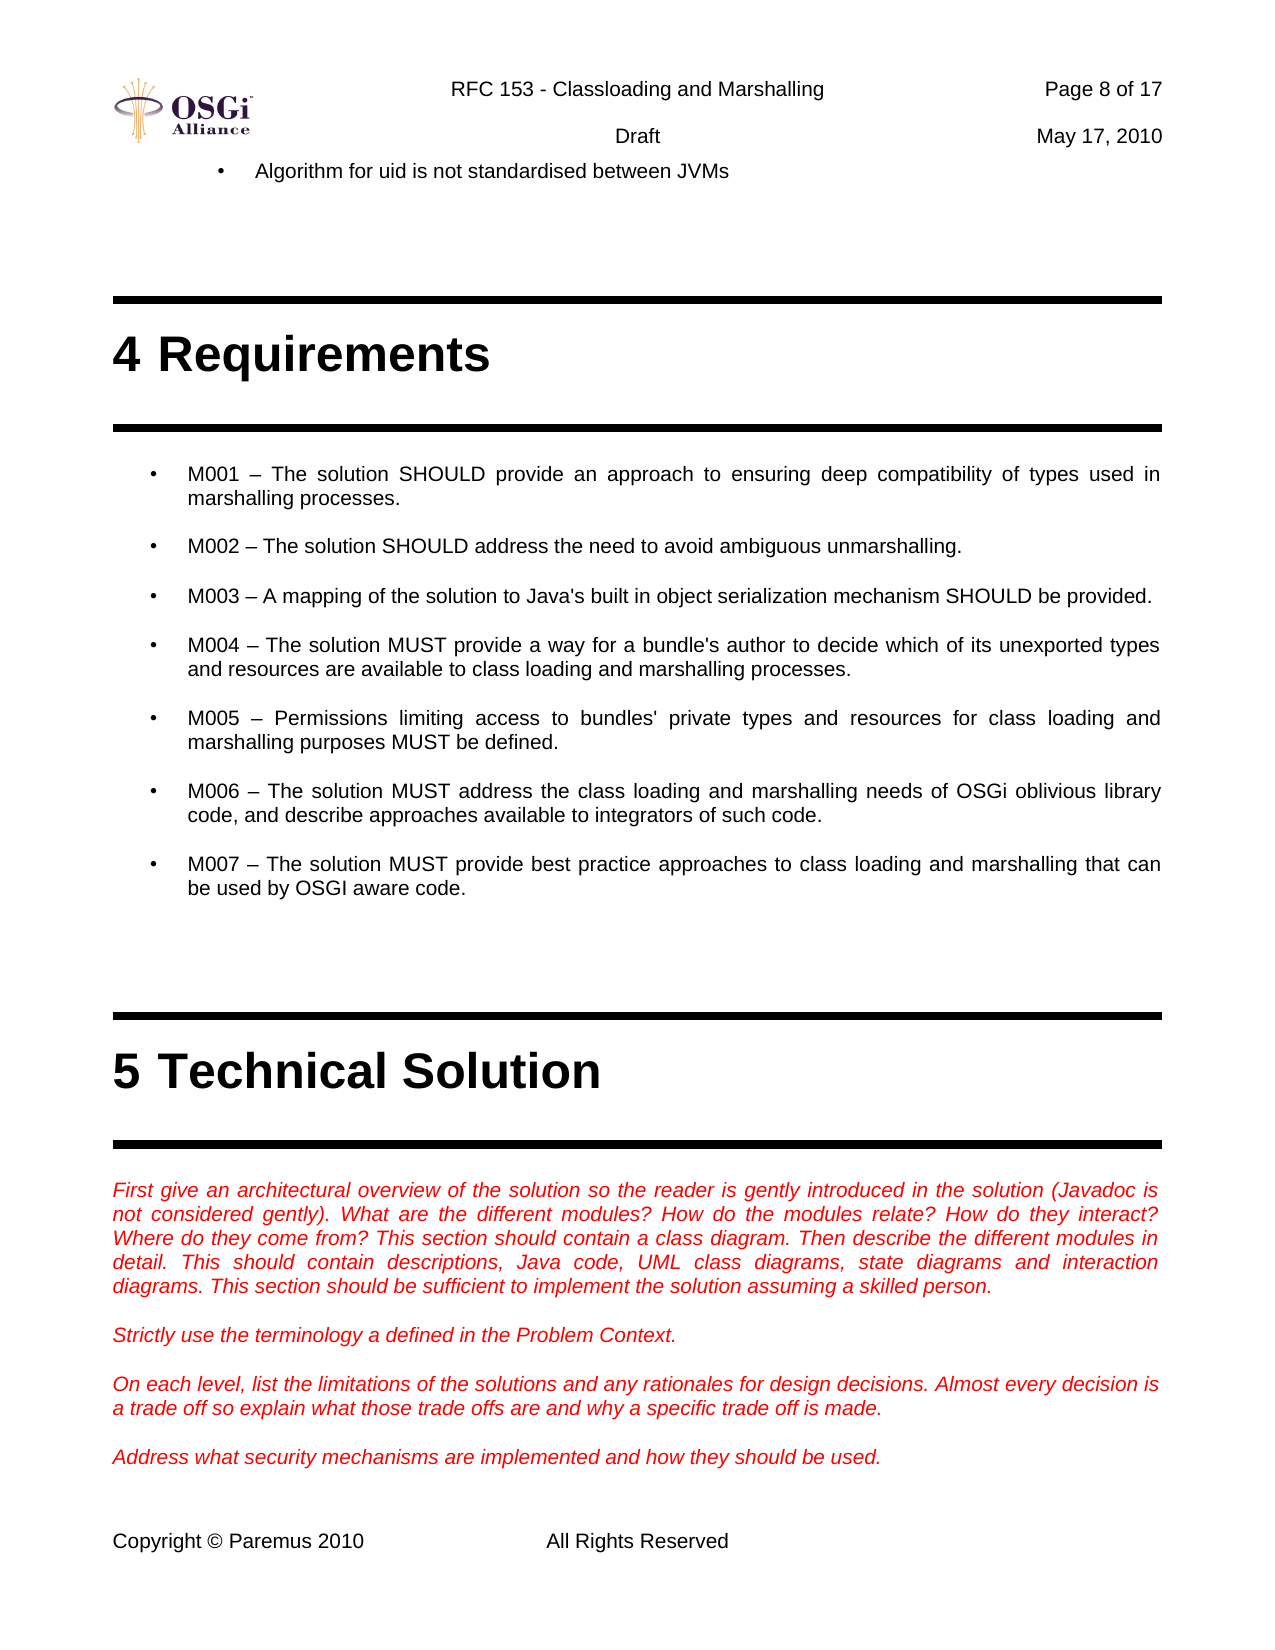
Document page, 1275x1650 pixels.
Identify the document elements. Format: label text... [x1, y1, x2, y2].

list M003 – A mapping of the solution to Java's built in object serialization mechanism SHOULD be provided. [150, 583, 1162, 607]
subtitle Requirements [112, 297, 1162, 432]
picture [114, 78, 254, 143]
list M007 – The solution MUST provide best practice approaches to class loading and marshalling that can be used by OSGI aware code. [150, 852, 1162, 899]
list M006 – The solution MUST address the class loading and marshalling needs of OSGi oblivious library code, and describe approaches available to integrators of such code. [150, 778, 1162, 827]
subtitle Technical Solution [112, 1013, 1162, 1149]
text Strictly use the terminology a defined in the Problem Context. [112, 1323, 1162, 1347]
list M005 – Permissions limiting access to bundles' private types and resources for class loading and marshalling purposes MUST be defined. [150, 706, 1162, 753]
list M004 – The solution MUST provide a way for a bundle's author to decide which of its unexported types and resources are available to class loading and marshalling processes. [150, 632, 1162, 681]
text On each level, list the limitations of the solutions and any rationales for design decisions. Almost every decision is a trade off so explain what those trade offs are and why a specific trade off is made. [112, 1372, 1162, 1419]
list M002 – The solution SHOULD address the need to avoid ambiguous unmarshalling. [150, 534, 1162, 558]
text First give an architectural overview of the solution so the reader is gently introduced in the solution (Javadoc is not considered gently). What are the different modules? How do the modules relate? How do they interact? Where do they come from? This section should contain a class diagram. Then describe the different modules in detail. This should contain descriptions, Java code, UML class diagrams, state diagrams and interaction diagrams. This section should be sufficient to implement the solution assuming a skilled person. [112, 1178, 1162, 1298]
list M001 – The solution SHOULD provide an approach to ensuring deep compatibility of types used in marshalling processes. [150, 461, 1162, 509]
text Address what security mechanisms are implemented and how they should be used. [112, 1444, 1162, 1468]
list Algorithm for uid is not standardised between JVMs [217, 159, 1162, 183]
